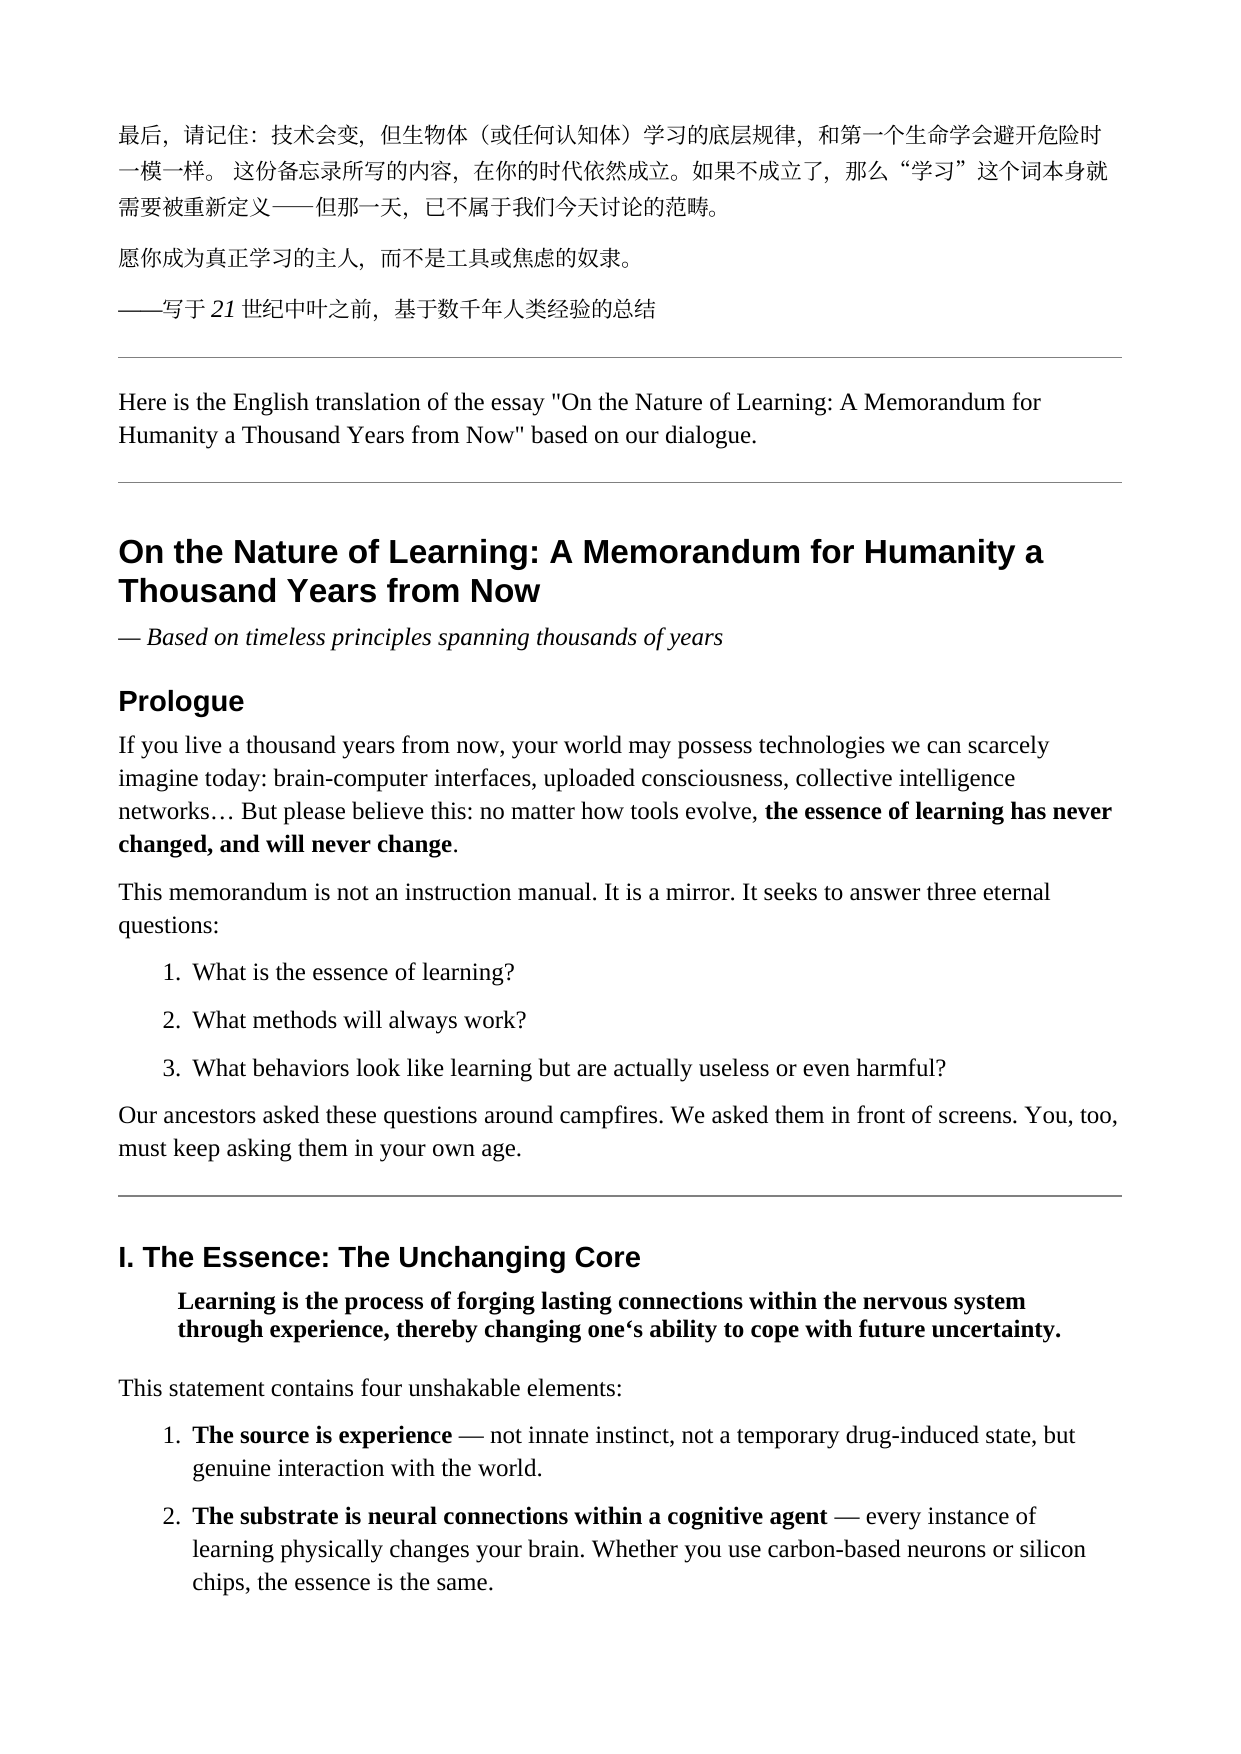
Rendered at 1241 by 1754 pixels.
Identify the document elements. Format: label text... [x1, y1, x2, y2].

subtitle On the Nature of Learning: A Memorandum for Humanity a Thousand Years from Now [118, 533, 1122, 609]
subtitle Prologue [118, 684, 1122, 718]
text 愿你成为真正学习的主人，而不是工具或焦虑的奴隶。 [118, 241, 1122, 273]
text This memorandum is not an instruction manual. It is a mirror. It seeks to answer three eternal questions: [118, 877, 1122, 939]
text — Based on timeless principles spanning thousands of years [118, 622, 1122, 651]
text This statement contains four unshakable elements: [118, 1373, 1122, 1402]
text ——写于21世纪中叶之前，基于数千年人类经验的总结 [118, 292, 1122, 323]
text Our ancestors asked these questions around campfires. We asked them in front of screens. You, too, must keep asking them in your own age. [118, 1100, 1122, 1162]
text If you live a thousand years from now, your world may possess technologies we can scarcely imagine today: brain-computer interfaces, uploaded consciousness, collective intelligence networks… But please believe this: no matter how tools evolve, the essence of learning has never changed, and will never change. [118, 730, 1122, 858]
text Here is the English translation of the essay "On the Nature of Learning: A Memorandum for Humanity a Thousand Years from Now" based on our dialogue. [118, 387, 1122, 449]
text 最后，请记住：技术会变，但生物体（或任何认知体）学习的底层规律，和第一个生命学会避开危险时一模一样。 这份备忘录所写的内容，在你的时代依然成立。如果不成立了，那么“学习”这个词本身就需要被重新定义——但那一天，已不属于我们今天讨论的范畴。 [118, 118, 1122, 222]
list What is the essence of learning? [162, 957, 1122, 986]
list What methods will always work? [162, 1005, 1122, 1034]
text Learning is the process of forging lasting connections within the nervous system through experience, thereby changing one‘s ability to cope with future uncertainty. [177, 1286, 1063, 1343]
list The source is experience — not innate instinct, not a temporary drug-induced state, but genuine interaction with the world. [162, 1420, 1122, 1482]
list What behaviors look like learning but are actually useless or even harmful? [162, 1053, 1122, 1081]
subtitle I. The Essence: The Unchanging Core [118, 1240, 1122, 1273]
list The substrate is neural connections within a cognitive agent — every instance of learning physically changes your brain. Whether you use carbon-based neurons or silicon chips, the essence is the same. [162, 1501, 1122, 1596]
